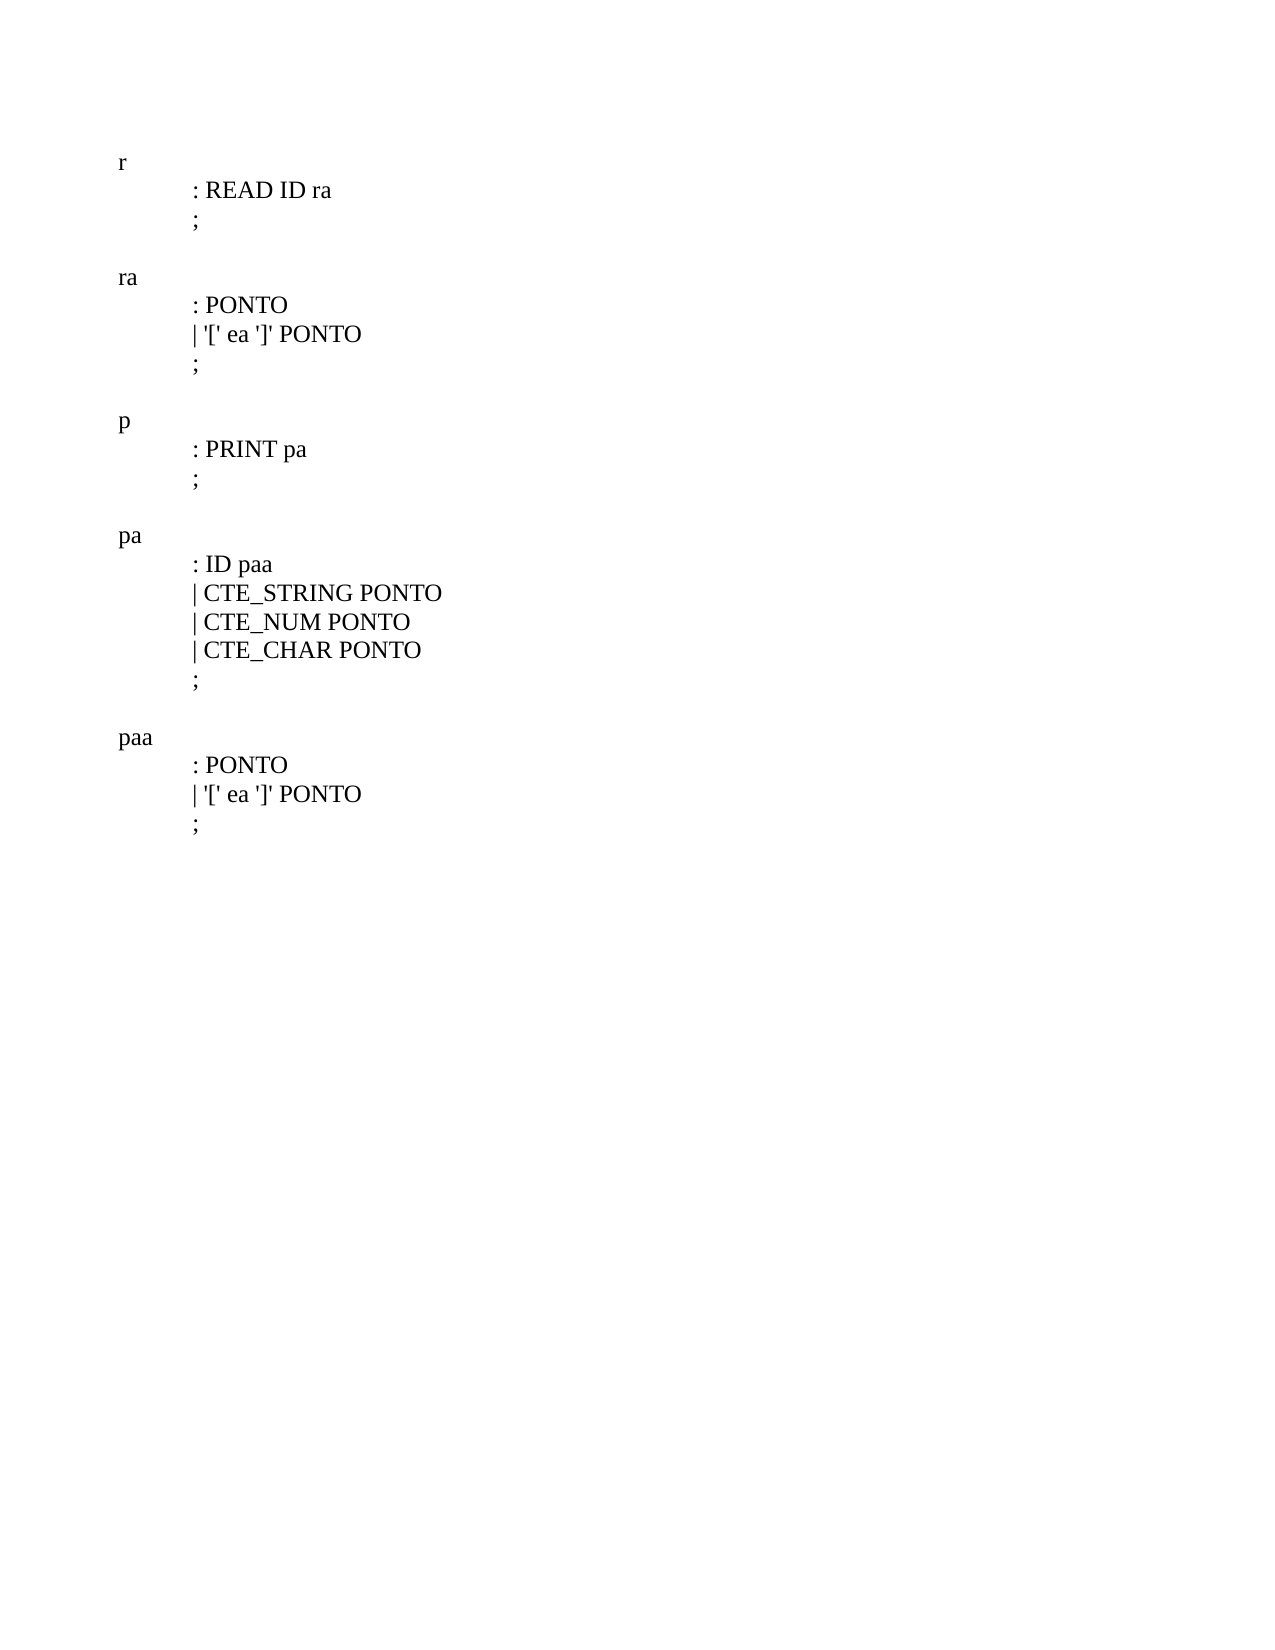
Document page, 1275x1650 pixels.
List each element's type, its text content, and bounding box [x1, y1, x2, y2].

text : PONTO [118, 751, 1157, 779]
text ; [118, 348, 1157, 377]
text : PONTO [118, 291, 1157, 319]
text | CTE_CHAR PONTO [118, 636, 1157, 664]
text paa [118, 722, 1157, 751]
text r [118, 147, 1157, 176]
text pa [118, 521, 1157, 549]
text ra [118, 262, 1157, 291]
text | CTE_NUM PONTO [118, 607, 1157, 636]
text ; [118, 808, 1157, 837]
text ; [118, 664, 1157, 693]
text p [118, 406, 1157, 434]
text | '[' ea ']' PONTO [118, 319, 1157, 348]
text ; [118, 463, 1157, 492]
text : READ ID ra [118, 176, 1157, 204]
text : ID paa [118, 549, 1157, 578]
text ; [118, 204, 1157, 233]
text | CTE_STRING PONTO [118, 578, 1157, 607]
text | '[' ea ']' PONTO [118, 779, 1157, 808]
text : PRINT pa [118, 434, 1157, 463]
